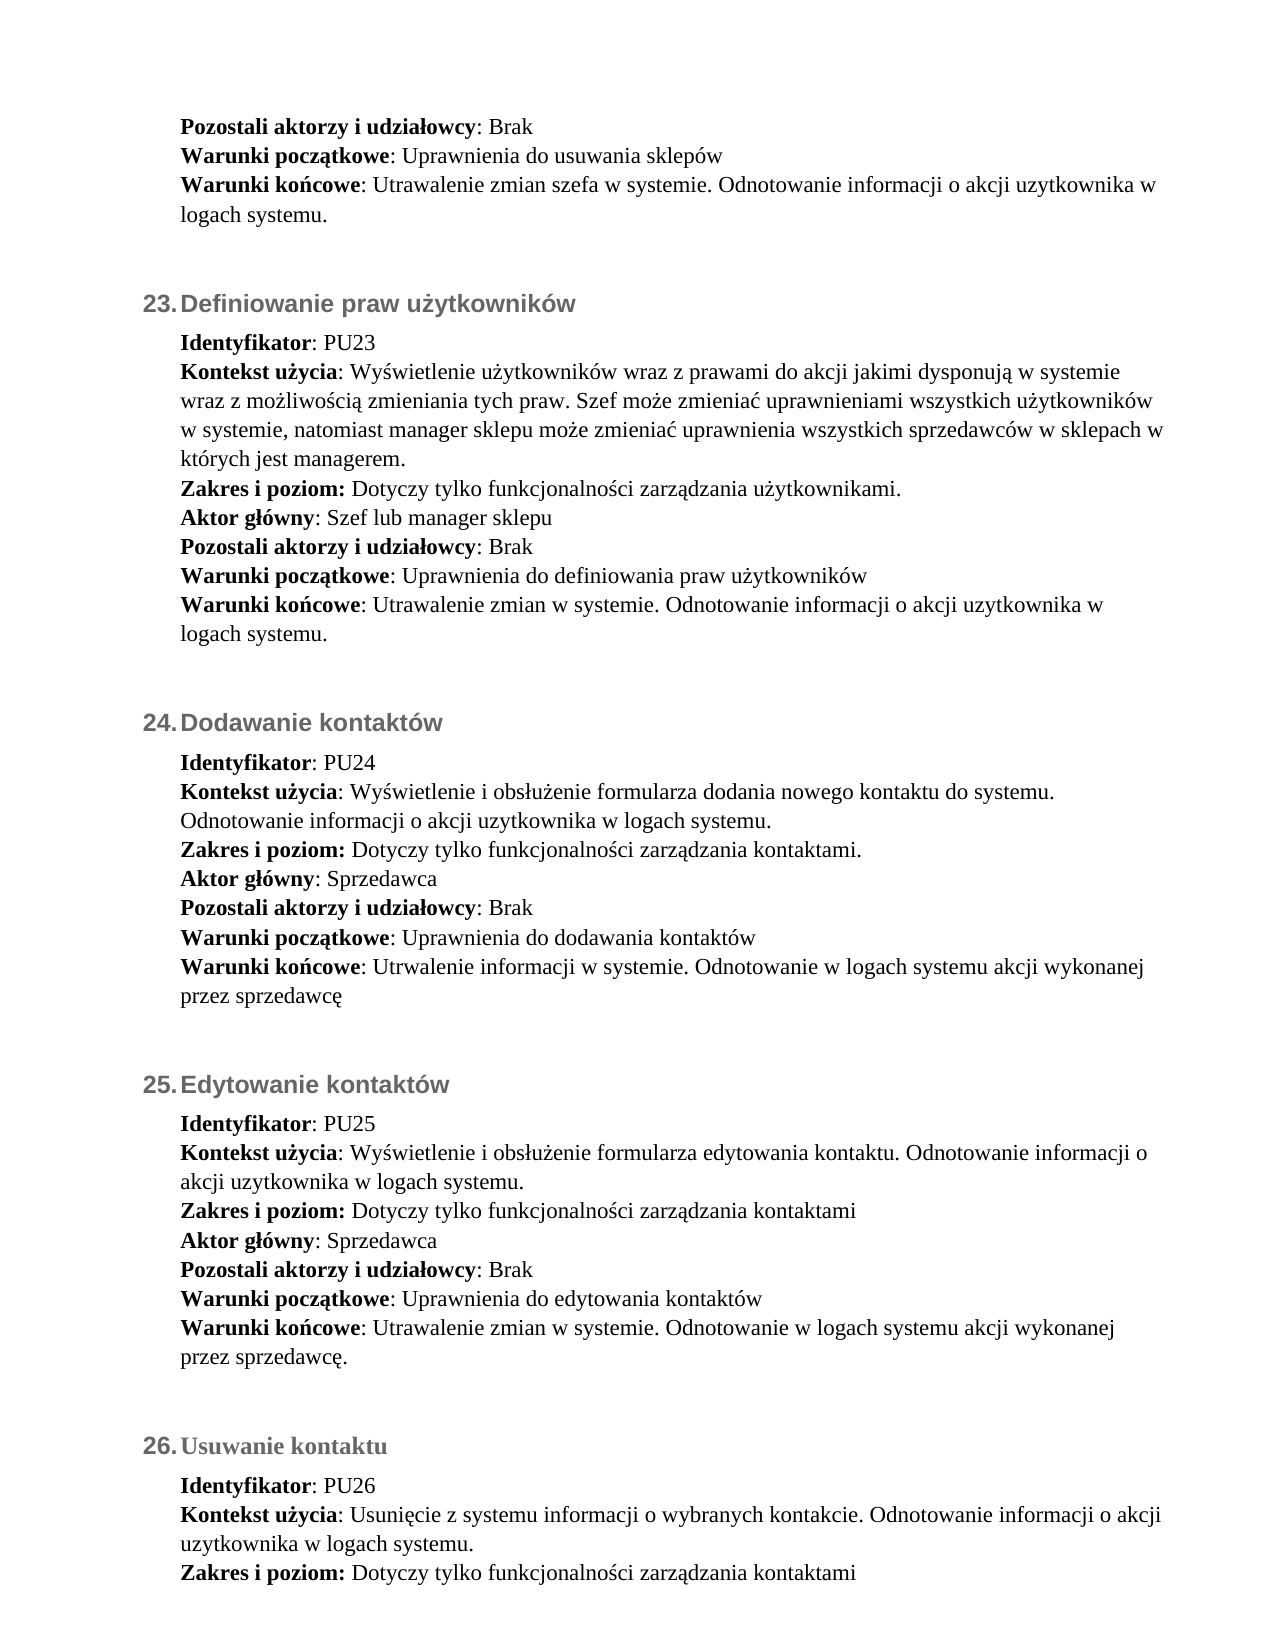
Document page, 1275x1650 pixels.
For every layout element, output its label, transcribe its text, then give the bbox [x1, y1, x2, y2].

text Kontekst użycia: Wyświetlenie i obsłużenie formularza edytowania kontaktu. Odnotowanie informacji o akcji uzytkownika w logach systemu. [180, 1140, 1170, 1195]
text Identyfikator: PU25 [180, 1111, 1170, 1136]
text Warunki końcowe: Utrawalenie zmian szefa w systemie. Odnotowanie informacji o akcji uzytkownika w logach systemu. [180, 172, 1170, 227]
text Zakres i poziom: Dotyczy tylko funkcjonalności zarządzania kontaktami. [180, 837, 1170, 862]
text Warunki końcowe: Utrawalenie zmian w systemie. Odnotowanie w logach systemu akcji wykonanej przez sprzedawcę. [180, 1315, 1170, 1370]
subtitle Definiowanie praw użytkowników [143, 289, 1170, 317]
text Kontekst użycia: Wyświetlenie i obsłużenie formularza dodania nowego kontaktu do systemu. Odnotowanie informacji o akcji uzytkownika w logach systemu. [180, 779, 1170, 833]
text Warunki początkowe: Uprawnienia do edytowania kontaktów [180, 1286, 1170, 1311]
text Aktor główny: Szef lub manager sklepu [180, 505, 1170, 530]
text Warunki końcowe: Utrawalenie zmian w systemie. Odnotowanie informacji o akcji uzytkownika w logach systemu. [180, 592, 1170, 647]
text Zakres i poziom: Dotyczy tylko funkcjonalności zarządzania użytkownikami. [180, 476, 1170, 501]
subtitle Usuwanie kontaktu [143, 1432, 1170, 1460]
text Warunki końcowe: Utrwalenie informacji w systemie. Odnotowanie w logach systemu akcji wykonanej przez sprzedawcę [180, 954, 1170, 1008]
text Identyfikator: PU26 [180, 1473, 1170, 1498]
text Zakres i poziom: Dotyczy tylko funkcjonalności zarządzania kontaktami [180, 1198, 1170, 1224]
text Warunki początkowe: Uprawnienia do dodawania kontaktów [180, 924, 1170, 950]
text Warunki początkowe: Uprawnienia do definiowania praw użytkowników [180, 563, 1170, 588]
text Aktor główny: Sprzedawca [180, 1228, 1170, 1253]
text Pozostali aktorzy i udziałowcy: Brak [180, 114, 1170, 139]
text Identyfikator: PU23 [180, 330, 1170, 355]
text Zakres i poziom: Dotyczy tylko funkcjonalności zarządzania kontaktami [180, 1560, 1170, 1586]
subtitle Edytowanie kontaktów [143, 1071, 1170, 1098]
text Pozostali aktorzy i udziałowcy: Brak [180, 1257, 1170, 1282]
subtitle Dodawanie kontaktów [143, 709, 1170, 737]
text Warunki początkowe: Uprawnienia do usuwania sklepów [180, 143, 1170, 169]
text Kontekst użycia: Usunięcie z systemu informacji o wybranych kontakcie. Odnotowanie informacji o akcji uzytkownika w logach systemu. [180, 1502, 1170, 1556]
text Pozostali aktorzy i udziałowcy: Brak [180, 534, 1170, 559]
text Pozostali aktorzy i udziałowcy: Brak [180, 895, 1170, 921]
text Aktor główny: Sprzedawca [180, 866, 1170, 892]
text Kontekst użycia: Wyświetlenie użytkowników wraz z prawami do akcji jakimi dysponują w systemie wraz z możliwością zmieniania tych praw. Szef może zmieniać uprawnieniami wszystkich użytkowników w systemie, natomiast manager sklepu może zmieniać uprawnienia wszystkich sprzedawców w sklepach w których jest managerem. [180, 359, 1170, 472]
text Identyfikator: PU24 [180, 749, 1170, 775]
